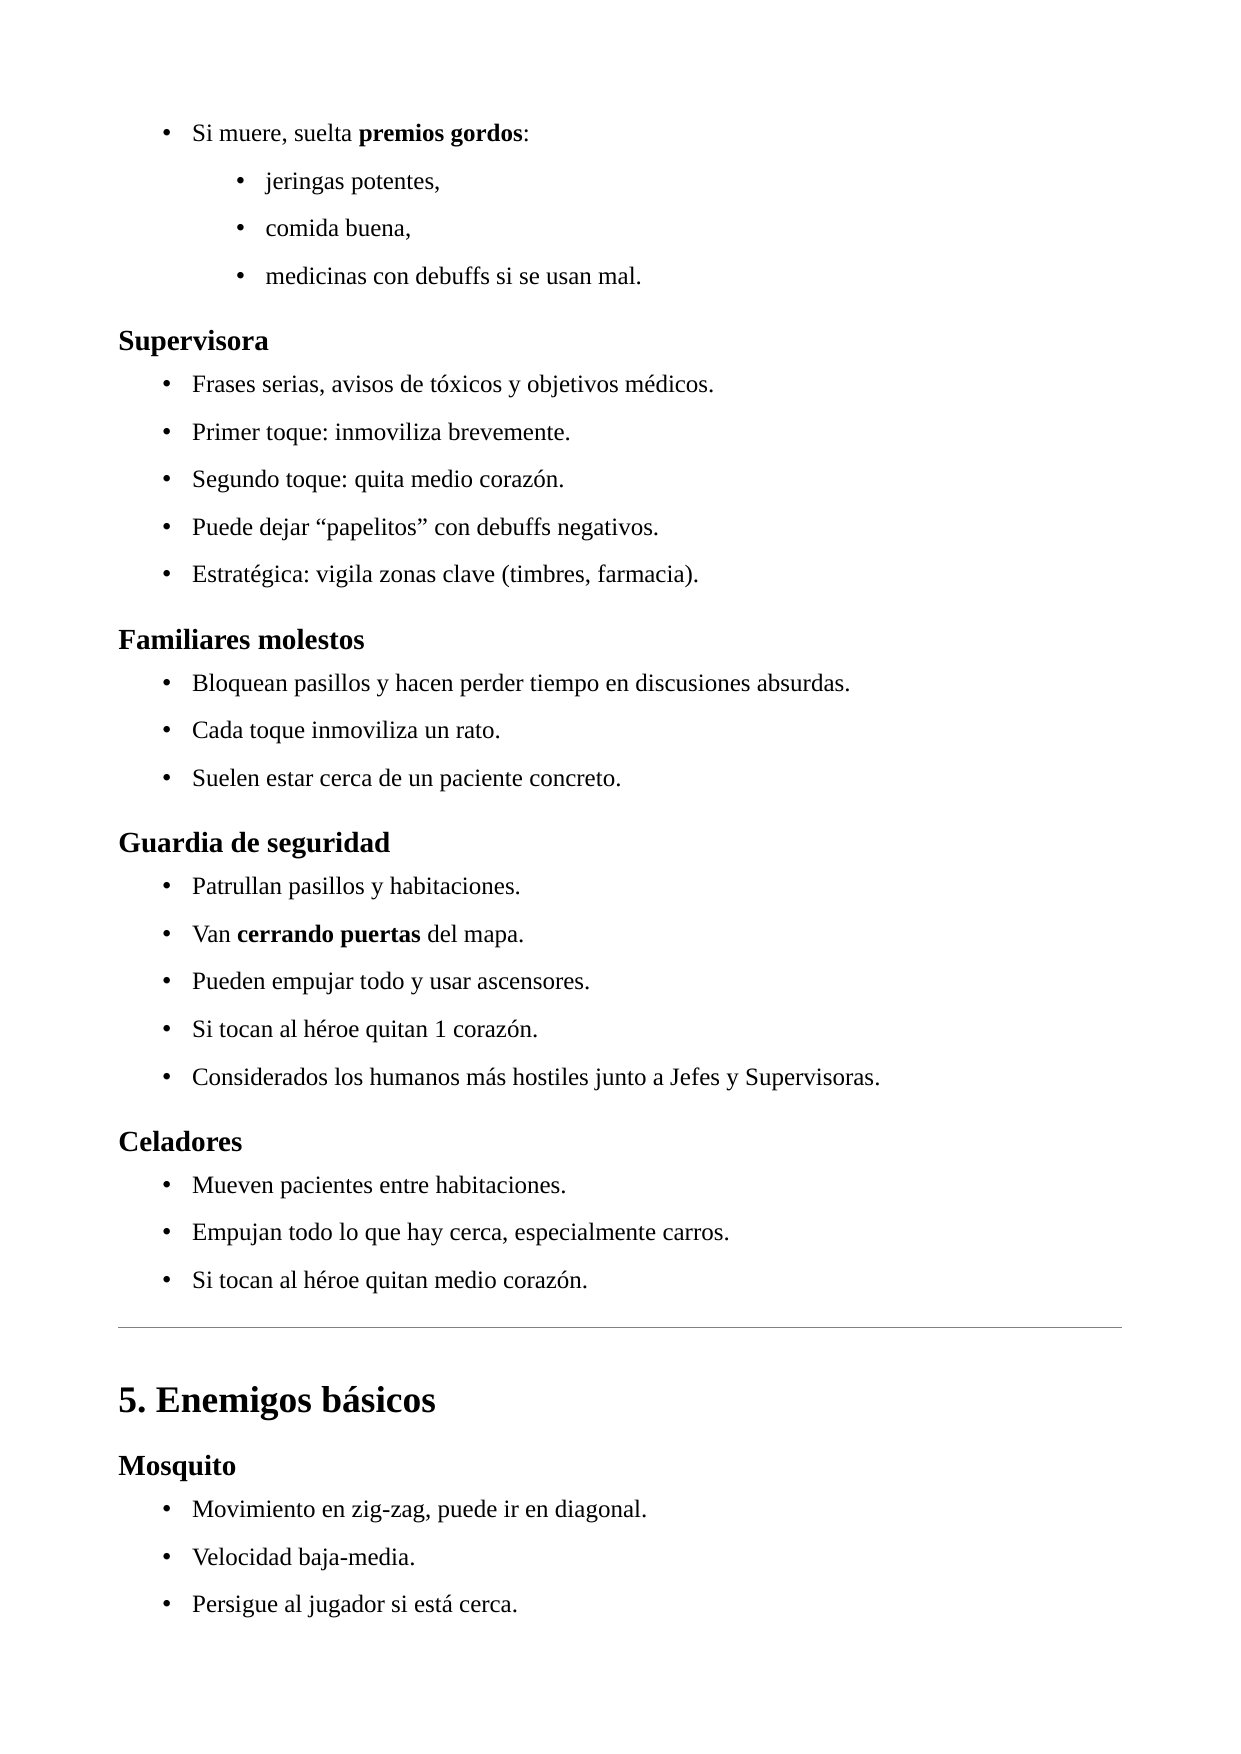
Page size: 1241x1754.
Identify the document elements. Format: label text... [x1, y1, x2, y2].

list Segundo toque: quita medio corazón. [162, 464, 1122, 493]
list comida buena, [236, 213, 1122, 242]
subtitle 5. Enemigos básicos [118, 1378, 1122, 1421]
list Si tocan al héroe quitan medio corazón. [162, 1265, 1122, 1294]
subtitle Supervisora [118, 323, 1122, 357]
list Si muere, suelta premios gordos: [162, 118, 1122, 147]
list Van cerrando puertas del mapa. [162, 919, 1122, 948]
list Persigue al jugador si está cerca. [162, 1589, 1122, 1618]
list Estratégica: vigila zonas clave (timbres, farmacia). [162, 559, 1122, 588]
list Suelen estar cerca de un paciente concreto. [162, 763, 1122, 792]
subtitle Mosquito [118, 1448, 1122, 1482]
list Mueven pacientes entre habitaciones. [162, 1170, 1122, 1199]
list Bloquean pasillos y hacen perder tiempo en discusiones absurdas. [162, 668, 1122, 697]
list Empujan todo lo que hay cerca, especialmente carros. [162, 1217, 1122, 1246]
list Velocidad baja-media. [162, 1542, 1122, 1570]
list Movimiento en zig-zag, puede ir en diagonal. [162, 1494, 1122, 1523]
list Patrullan pasillos y habitaciones. [162, 871, 1122, 900]
list Considerados los humanos más hostiles junto a Jefes y Supervisoras. [162, 1062, 1122, 1090]
list Si tocan al héroe quitan 1 corazón. [162, 1014, 1122, 1043]
list Frases serias, avisos de tóxicos y objetivos médicos. [162, 369, 1122, 398]
list Cada toque inmoviliza un rato. [162, 715, 1122, 744]
subtitle Familiares molestos [118, 622, 1122, 655]
list Pueden empujar todo y usar ascensores. [162, 966, 1122, 995]
subtitle Celadores [118, 1124, 1122, 1157]
list Primer toque: inmoviliza brevemente. [162, 417, 1122, 446]
list jeringas potentes, [236, 166, 1122, 194]
list medicinas con debuffs si se usan mal. [236, 261, 1122, 290]
list Puede dejar “papelitos” con debuffs negativos. [162, 512, 1122, 541]
subtitle Guardia de seguridad [118, 825, 1122, 859]
